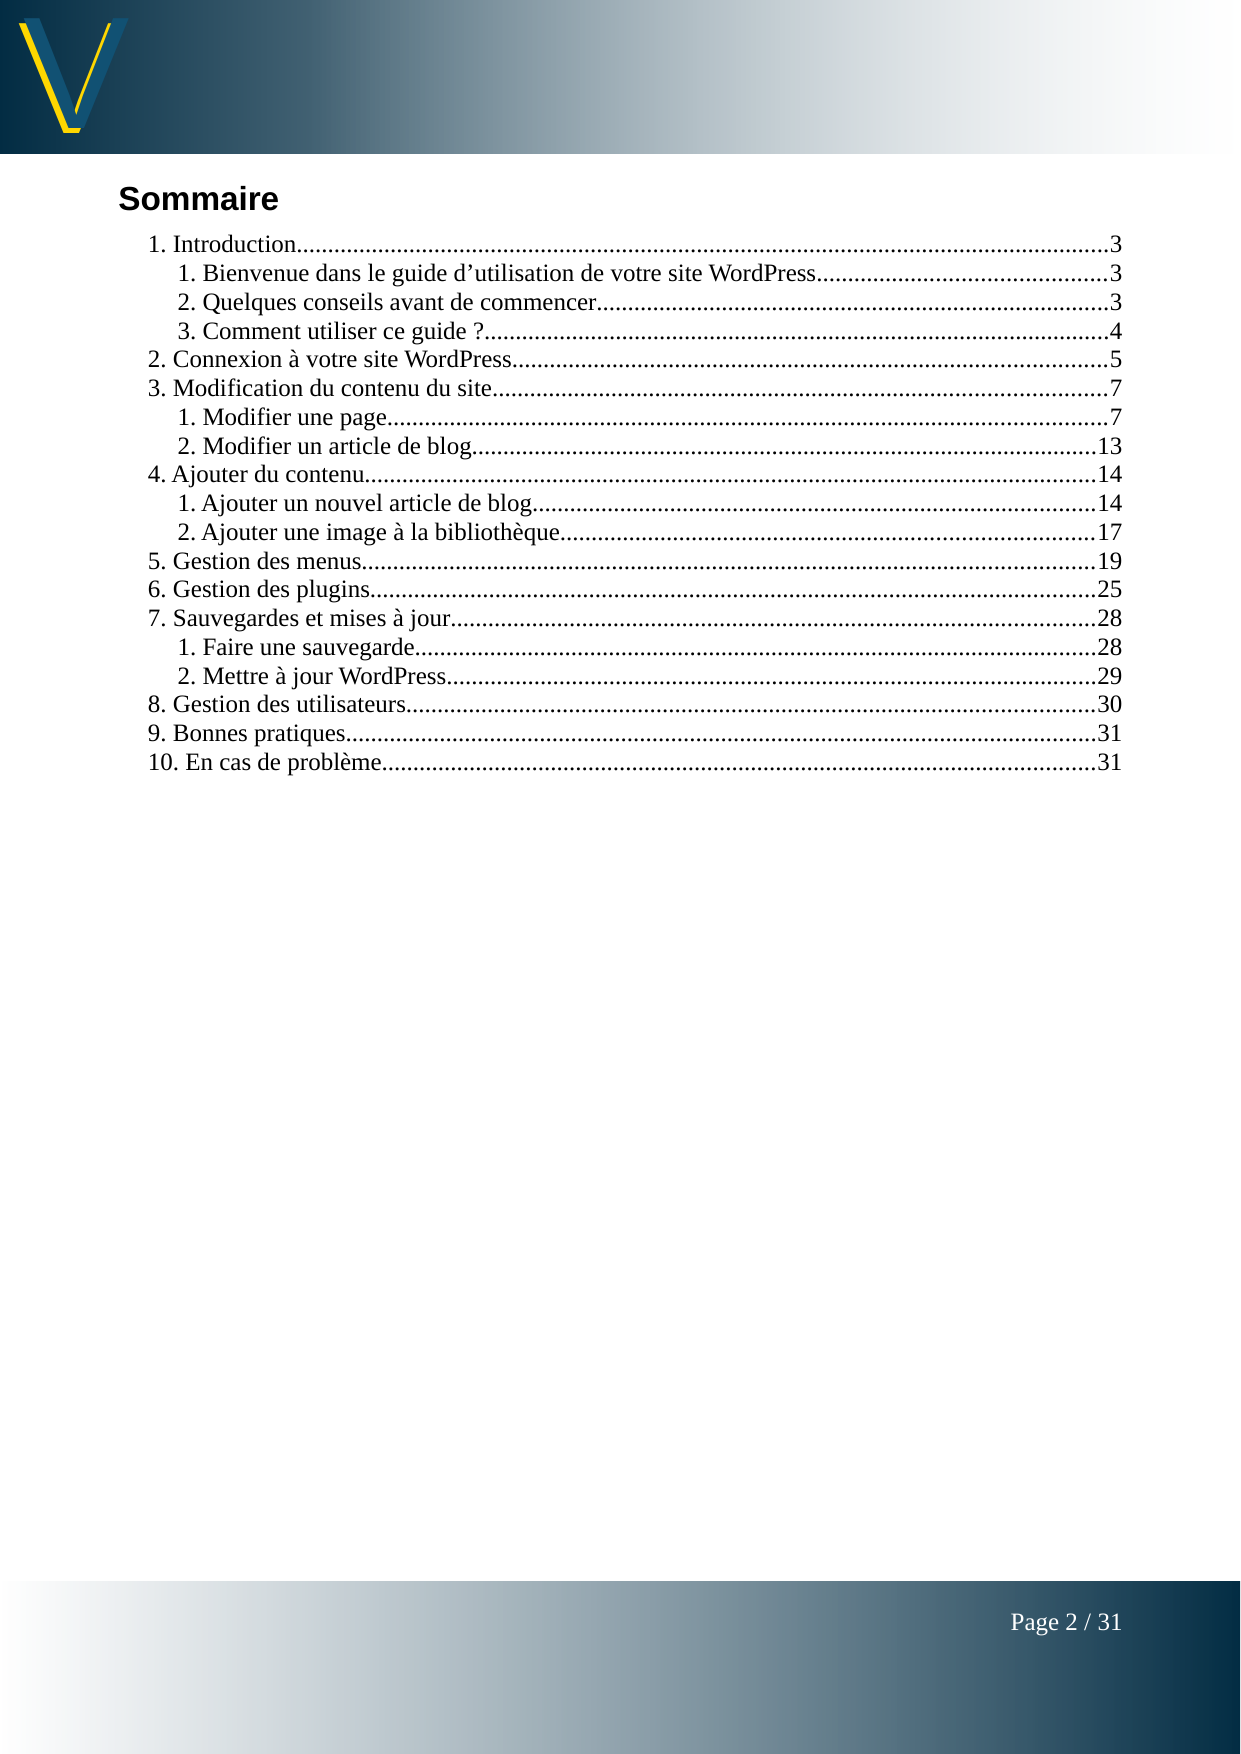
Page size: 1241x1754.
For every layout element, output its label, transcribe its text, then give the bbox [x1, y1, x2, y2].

text 10. En cas de problème 31 [148, 747, 1122, 776]
text 1. Modifier une page 7 [177, 402, 1122, 431]
text 1. Introduction 3 [148, 229, 1122, 258]
text 4. Ajouter du contenu 14 [148, 459, 1122, 488]
text 2. Connexion à votre site WordPress 5 [148, 344, 1122, 373]
text 1. Faire une sauvegarde 28 [177, 632, 1122, 661]
text 3. Comment utiliser ce guide ? 4 [177, 316, 1122, 344]
text 3. Modification du contenu du site 7 [148, 373, 1122, 402]
text 6. Gestion des plugins 25 [148, 574, 1122, 603]
text 8. Gestion des utilisateurs 30 [148, 689, 1122, 718]
text 9. Bonnes pratiques 31 [148, 718, 1122, 747]
text 2. Quelques conseils avant de commencer 3 [177, 287, 1122, 316]
text 2. Ajouter une image à la bibliothèque 17 [177, 517, 1122, 546]
subtitle Sommaire [118, 178, 1122, 217]
text 7. Sauvegardes et mises à jour 28 [148, 603, 1122, 632]
text 2. Mettre à jour WordPress 29 [177, 661, 1122, 689]
text 2. Modifier un article de blog 13 [177, 431, 1122, 459]
text 1. Ajouter un nouvel article de blog 14 [177, 488, 1122, 517]
text 5. Gestion des menus 19 [148, 546, 1122, 574]
text 1. Bienvenue dans le guide d’utilisation de votre site WordPress 3 [177, 258, 1122, 287]
